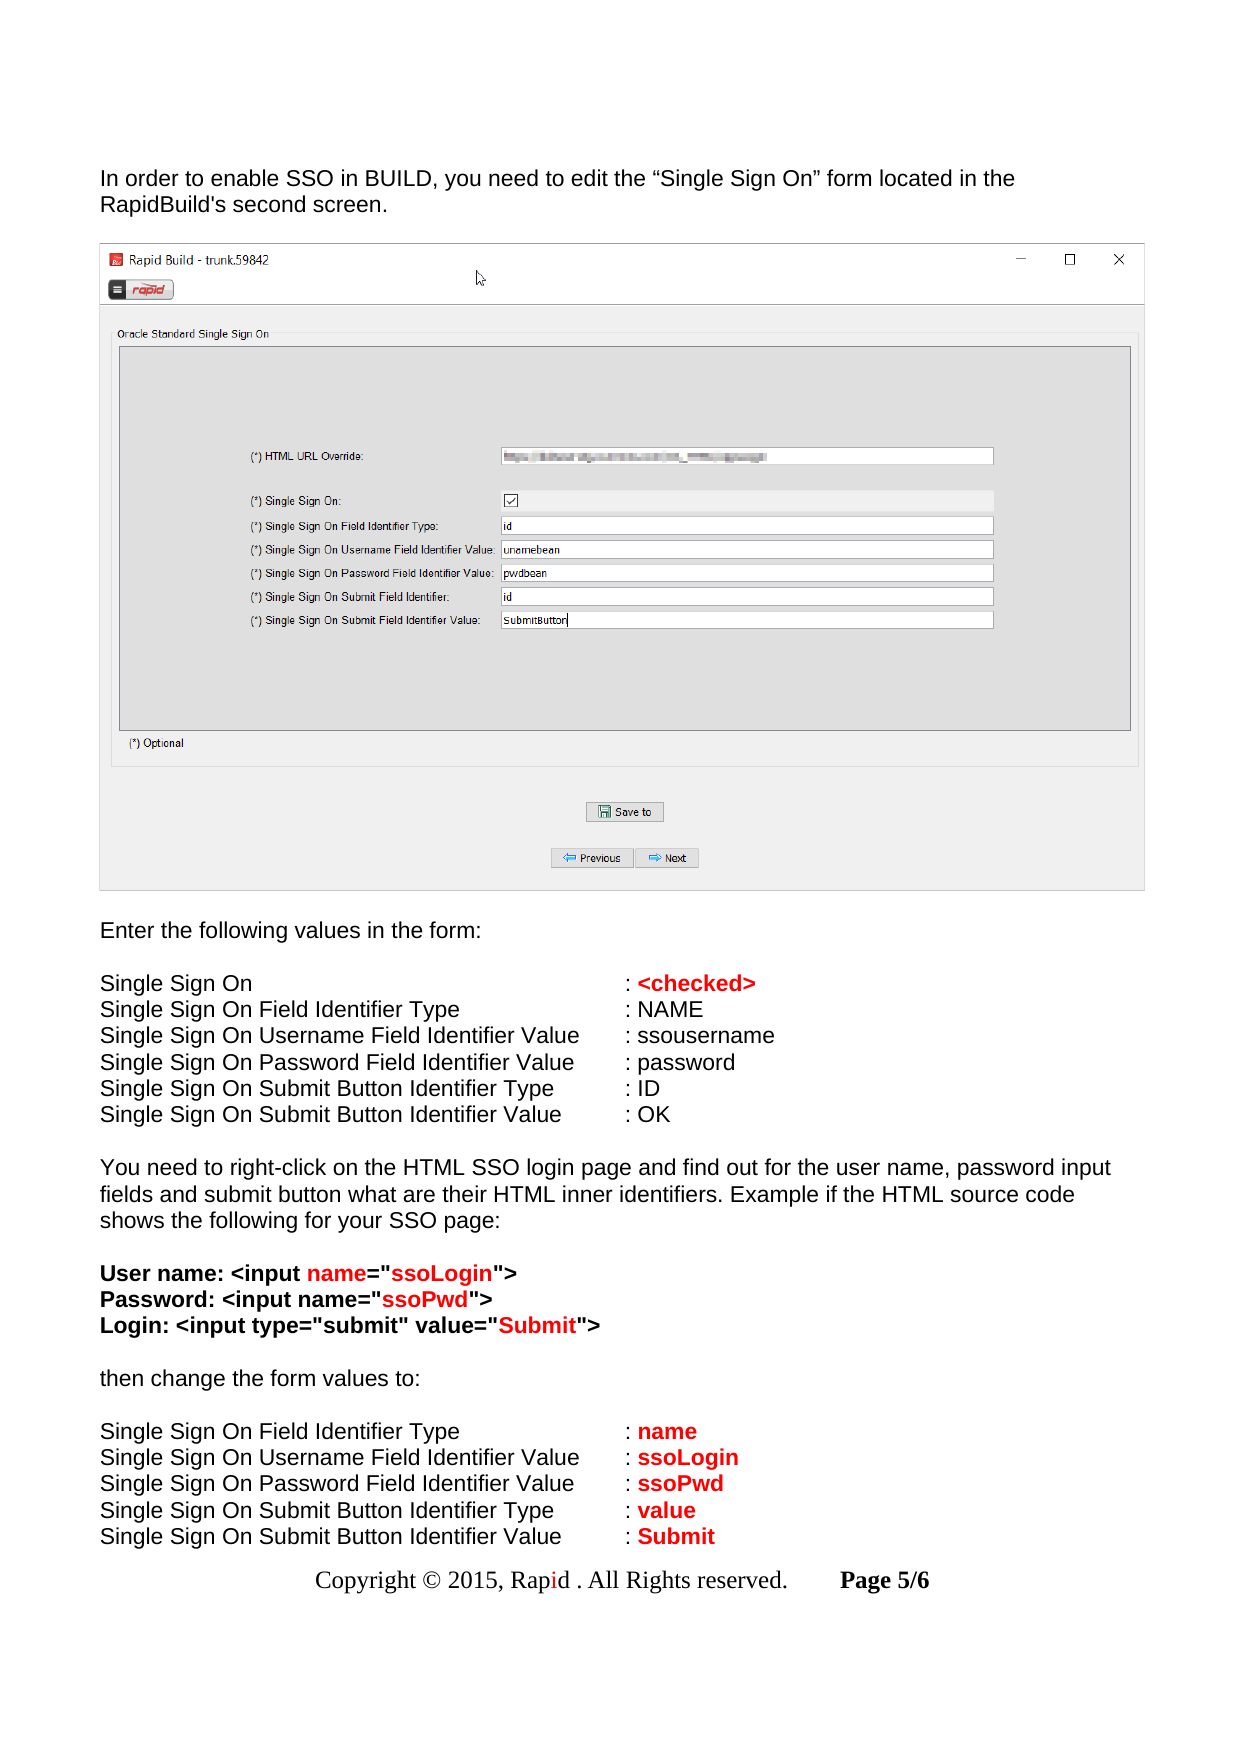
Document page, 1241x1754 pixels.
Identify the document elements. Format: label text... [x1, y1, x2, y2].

text Single Sign On Password Field Identifier Value : ssoPwd [99, 1470, 1144, 1497]
text In order to enable SSO in BUILD, you need to edit the “Single Sign On” form located in the RapidBuild's second screen. [99, 164, 1144, 217]
text Single Sign On Password Field Identifier Value : password [99, 1049, 1144, 1075]
text Single Sign On Submit Button Identifier Value : OK [99, 1101, 1144, 1128]
picture [99, 243, 1145, 891]
text Single Sign On Submit Button Identifier Type : value [99, 1497, 1144, 1523]
text Enter the following values in the form: [99, 917, 1144, 943]
text Single Sign On : <checked> [99, 970, 1144, 996]
text Single Sign On Username Field Identifier Value : ssousername [99, 1022, 1144, 1049]
text Single Sign On Submit Button Identifier Value : Submit [99, 1523, 1144, 1549]
text Single Sign On Submit Button Identifier Type : ID [99, 1075, 1144, 1101]
text Single Sign On Field Identifier Type : NAME [99, 996, 1144, 1022]
text Single Sign On Username Field Identifier Value : ssoLogin [99, 1444, 1144, 1470]
text User name: <input name="ssoLogin"> Password: <input name="ssoPwd"> Login: <input type="submit" value="Submit"> [99, 1259, 1144, 1365]
text then change the form values to: [99, 1365, 1144, 1391]
text You need to right-click on the HTML SSO login page and find out for the user name, password input fields and submit button what are their HTML inner identifiers. Example if the HTML source code shows the following for your SSO page: [99, 1154, 1144, 1233]
text Single Sign On Field Identifier Type : name [99, 1418, 1144, 1444]
